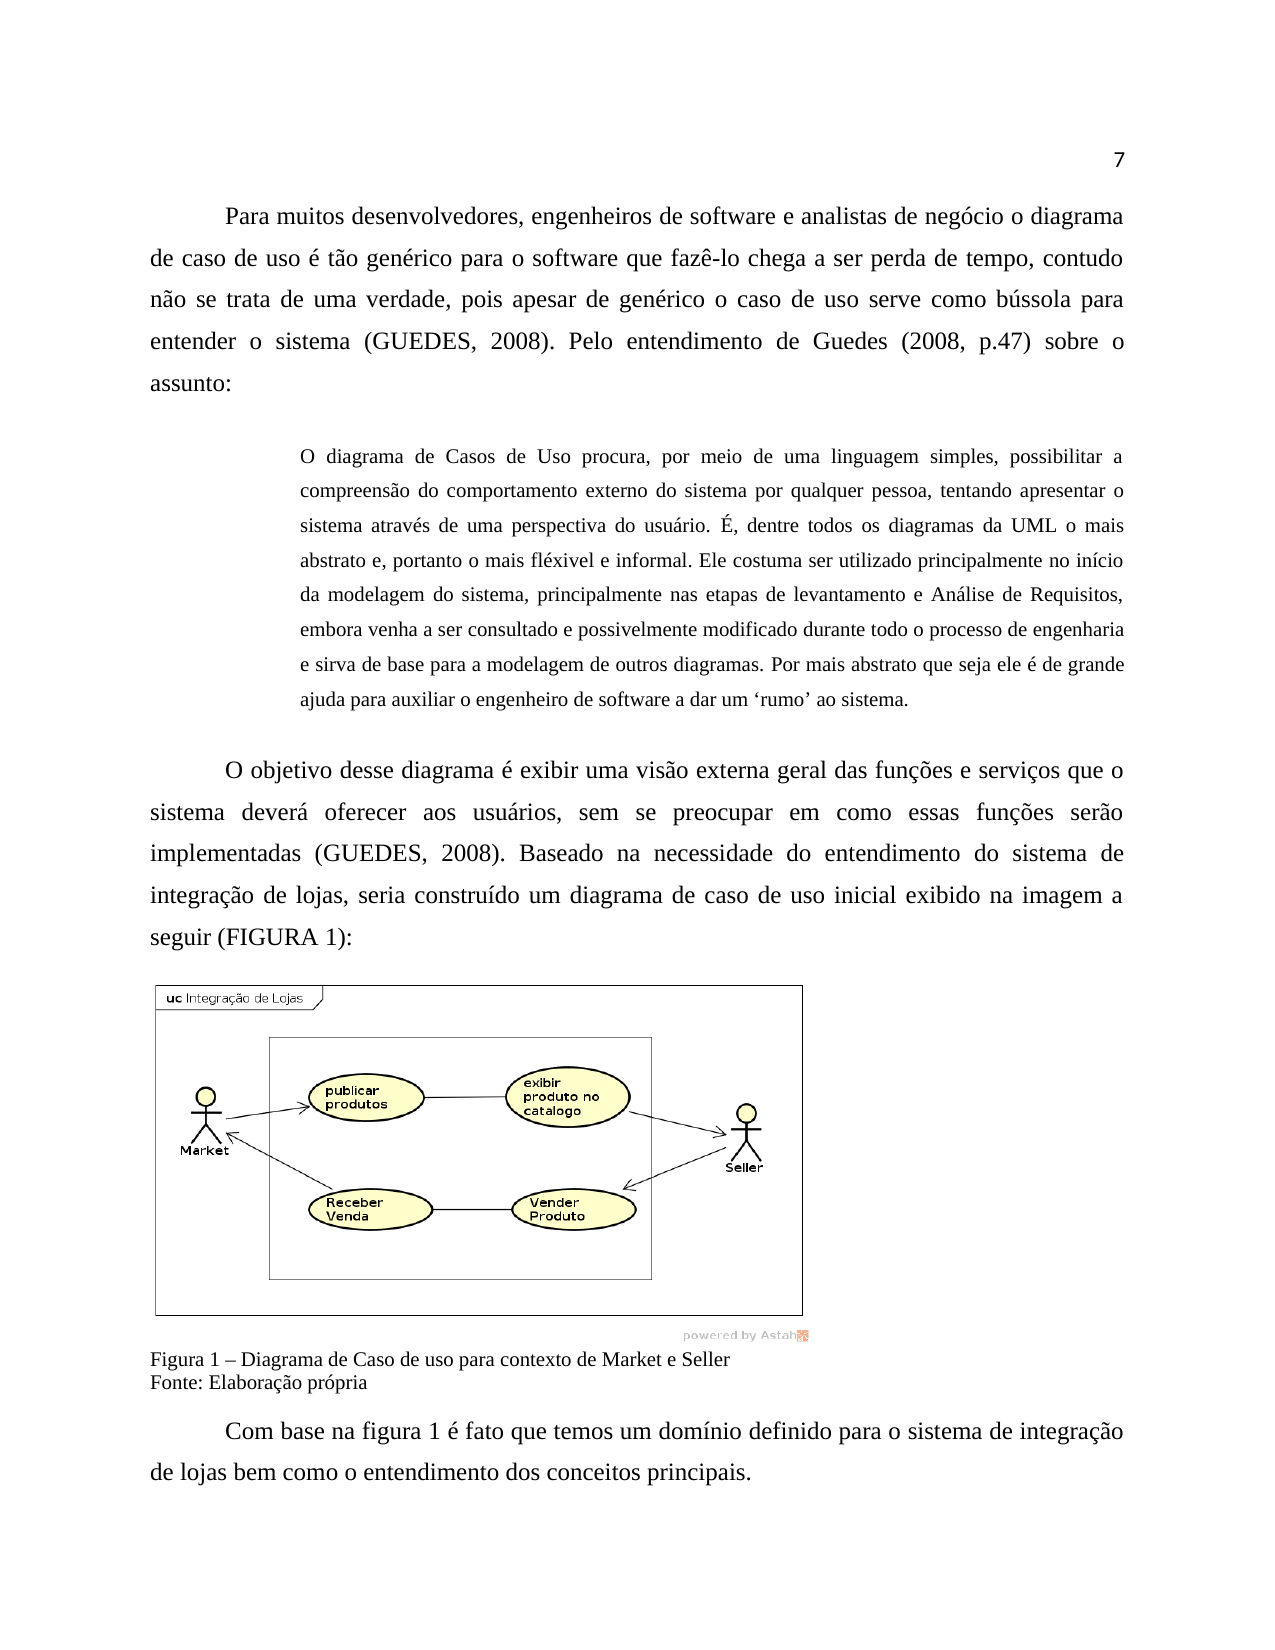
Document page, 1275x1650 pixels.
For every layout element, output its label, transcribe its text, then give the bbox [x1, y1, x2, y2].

picture [145, 976, 812, 1345]
text O objetivo desse diagrama é exibir uma visão externa geral das funções e serviços que o sistema deverá oferecer aos usuários, sem se preocupar em como essas funções serão implementadas (GUEDES, 2008). Baseado na necessidade do entendimento do sistema de integração de lojas, seria construído um diagrama de caso de uso inicial exibido na imagem a seguir (FIGURA 1): [150, 756, 1125, 950]
text Figura 1 – Diagrama de Caso de uso para contexto de Market e Seller Fonte: Elaboração própria [142, 964, 1125, 1394]
text O diagrama de Casos de Uso procura, por meio de uma linguagem simples, possibilitar a compreensão do comportamento externo do sistema por qualquer pessoa, tentando apresentar o sistema através de uma perspectiva do usuário. É, dentre todos os diagramas da UML o mais abstrato e, portanto o mais fléxivel e informal. Ele costuma ser utilizado principalmente no início da modelagem do sistema, principalmente nas etapas de levantamento e Análise de Requisitos, embora venha a ser consultado e possivelmente modificado durante todo o processo de engenharia e sirva de base para a modelagem de outros diagramas. Por mais abstrato que seja ele é de grande ajuda para auxiliar o engenheiro de software a dar um ‘rumo’ ao sistema. [300, 444, 1125, 711]
text Para muitos desenvolvedores, engenheiros de software e analistas de negócio o diagrama de caso de uso é tão genérico para o software que fazê-lo chega a ser perda de tempo, contudo não se trata de uma verdade, pois apesar de genérico o caso de uso serve como bússola para entender o sistema (GUEDES, 2008). Pelo entendimento de Guedes (2008, p.47) sobre o assunto: [150, 202, 1125, 396]
text Com base na figura 1 é fato que temos um domínio definido para o sistema de integração de lojas bem como o entendimento dos conceitos principais. [150, 1417, 1125, 1486]
